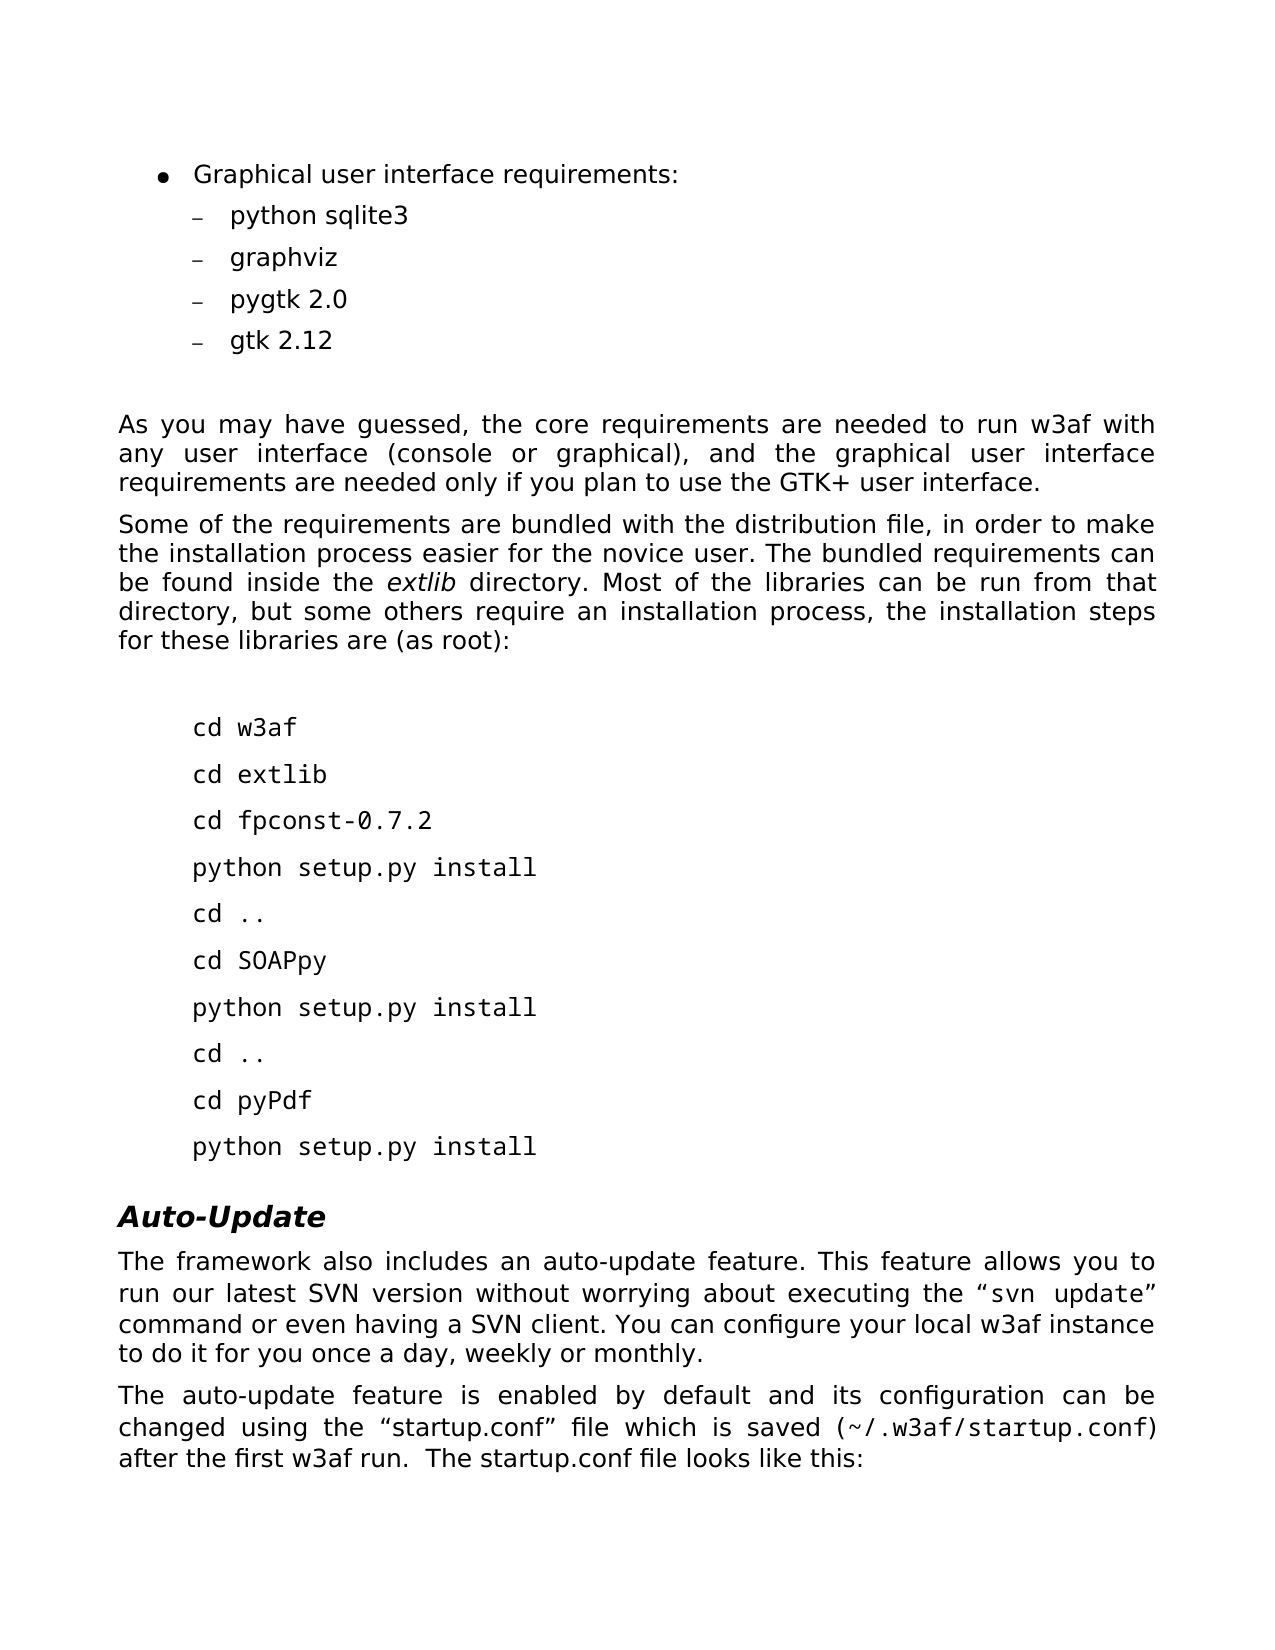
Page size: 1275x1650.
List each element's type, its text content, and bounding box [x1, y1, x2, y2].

text cd fpconst-0.7.2 [192, 803, 1157, 837]
text cd pyPdf [192, 1082, 1157, 1116]
text Some of the requirements are bundled with the distribution file, in order to make the installation process easier for the novice user. The bundled requirements can be found inside the extlib directory. Most of the libraries can be run from that directory, but some others require an installation process, the installation steps for these libraries are (as root): [118, 510, 1157, 656]
text cd .. [192, 1036, 1157, 1070]
text cd extlib [192, 756, 1157, 790]
text cd .. [192, 896, 1157, 930]
list Graphical user interface requirements: [156, 160, 1157, 189]
text The auto-update feature is enabled by default and its configuration can be changed using the “startup.conf” file which is saved (~/.w3af/startup.conf) after the first w3af run. The startup.conf file looks like this: [118, 1381, 1157, 1473]
list graphviz [192, 243, 1157, 272]
list gtk 2.12 [192, 326, 1157, 356]
text python setup.py install [192, 849, 1157, 883]
text As you may have guessed, the core requirements are needed to run w3af with any user interface (console or graphical), and the graphical user interface requirements are needed only if you plan to use the GTK+ user interface. [118, 410, 1157, 497]
list pygtk 2.0 [192, 285, 1157, 314]
list python sqlite3 [192, 201, 1157, 231]
text python setup.py install [192, 1129, 1157, 1163]
text cd w3af [192, 710, 1157, 744]
text python setup.py install [192, 989, 1157, 1023]
text The framework also includes an auto-update feature. This feature allows you to run our latest SVN version without worrying about executing the “svn update” command or even having a SVN client. You can configure your local w3af instance to do it for you once a day, weekly or monthly. [118, 1247, 1157, 1368]
